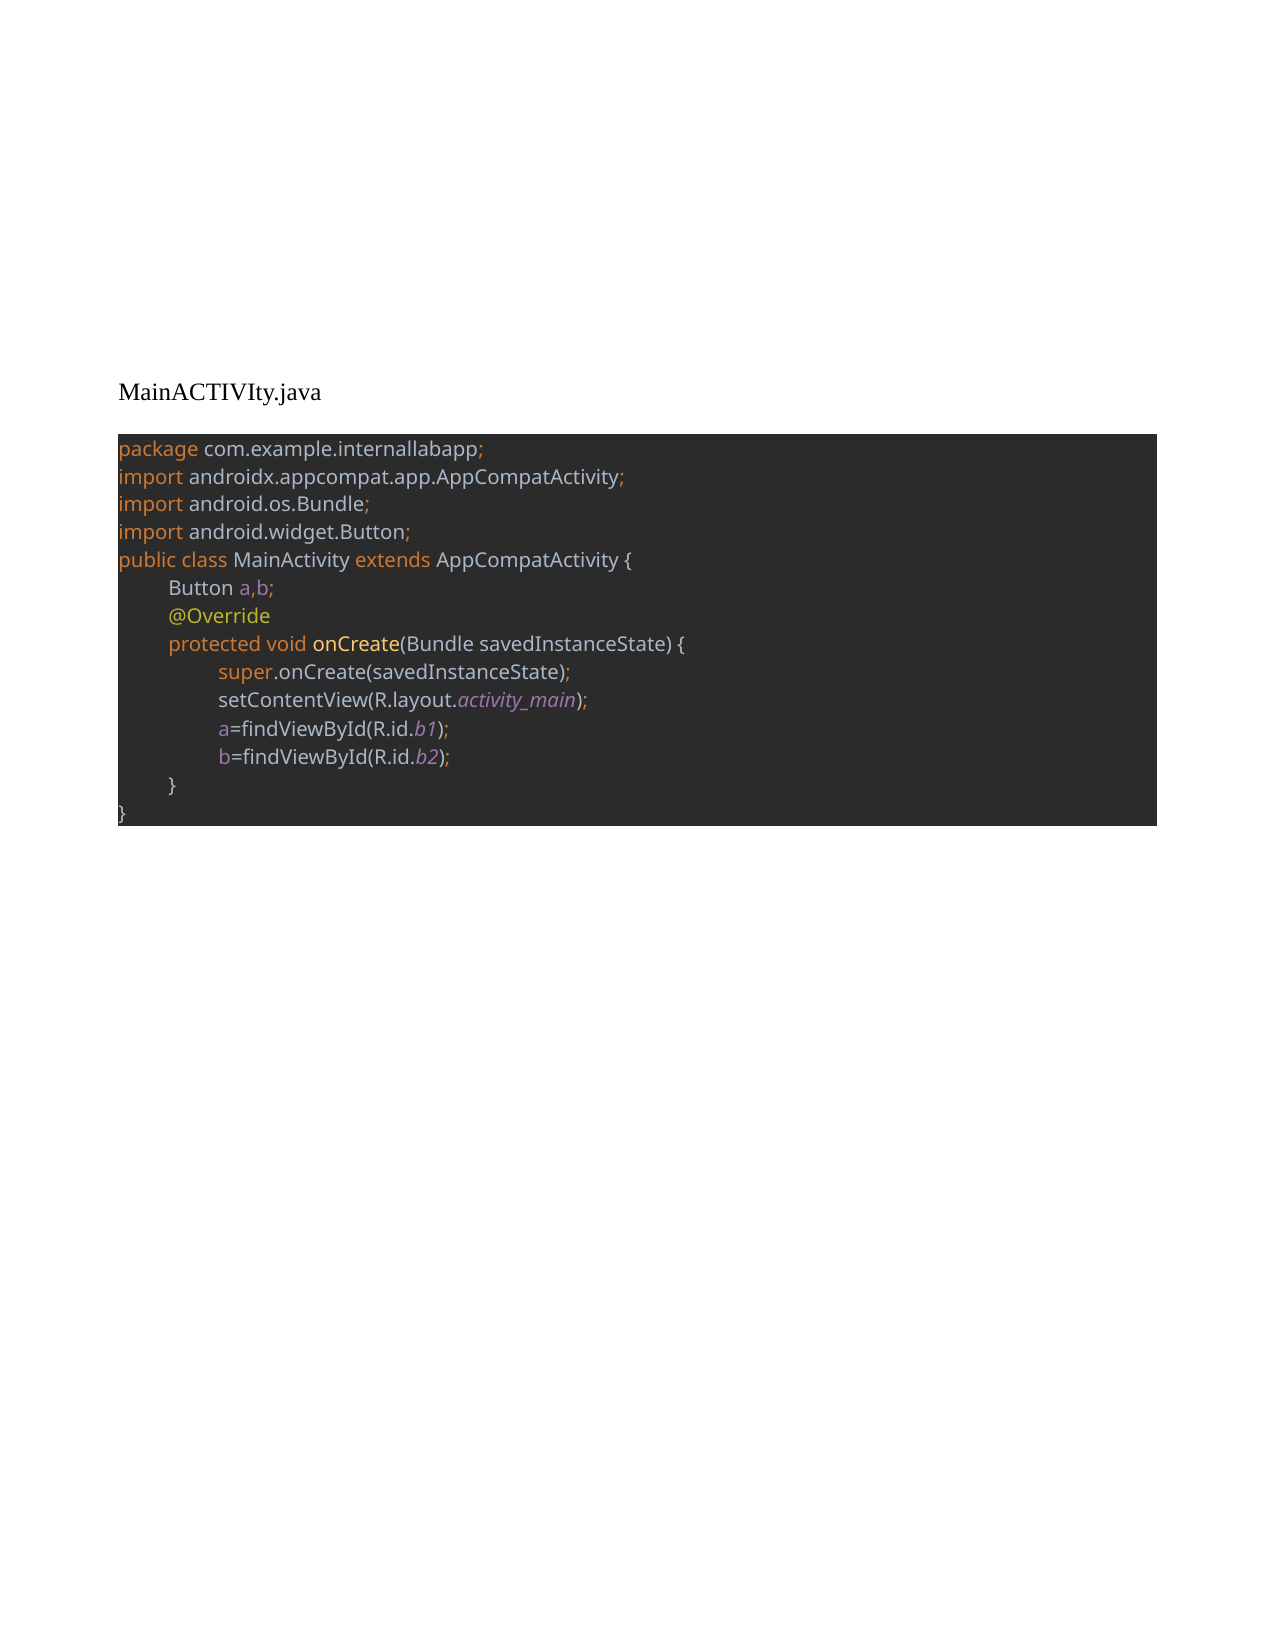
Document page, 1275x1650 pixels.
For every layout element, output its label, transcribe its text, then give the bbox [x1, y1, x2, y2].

text a=findViewById(R.id.b1); [118, 714, 1157, 742]
text } [118, 770, 1157, 798]
text public class MainActivity extends AppCompatActivity { [118, 546, 1157, 573]
text package com.example.internallabapp; [118, 434, 1157, 462]
text MainACTIVIty.java [118, 377, 1157, 406]
text setContentView(R.layout.activity_main); [118, 686, 1157, 714]
text b=findViewById(R.id.b2); [118, 742, 1157, 770]
text @Override [118, 602, 1157, 630]
text } [118, 798, 1157, 826]
text import androidx.appcompat.app.AppCompatActivity; [118, 462, 1157, 490]
text import android.os.Bundle; [118, 490, 1157, 518]
text import android.widget.Button; [118, 518, 1157, 546]
text super.onCreate(savedInstanceState); [118, 658, 1157, 686]
text protected void onCreate(Bundle savedInstanceState) { [118, 630, 1157, 658]
text Button a,b; [118, 573, 1157, 602]
